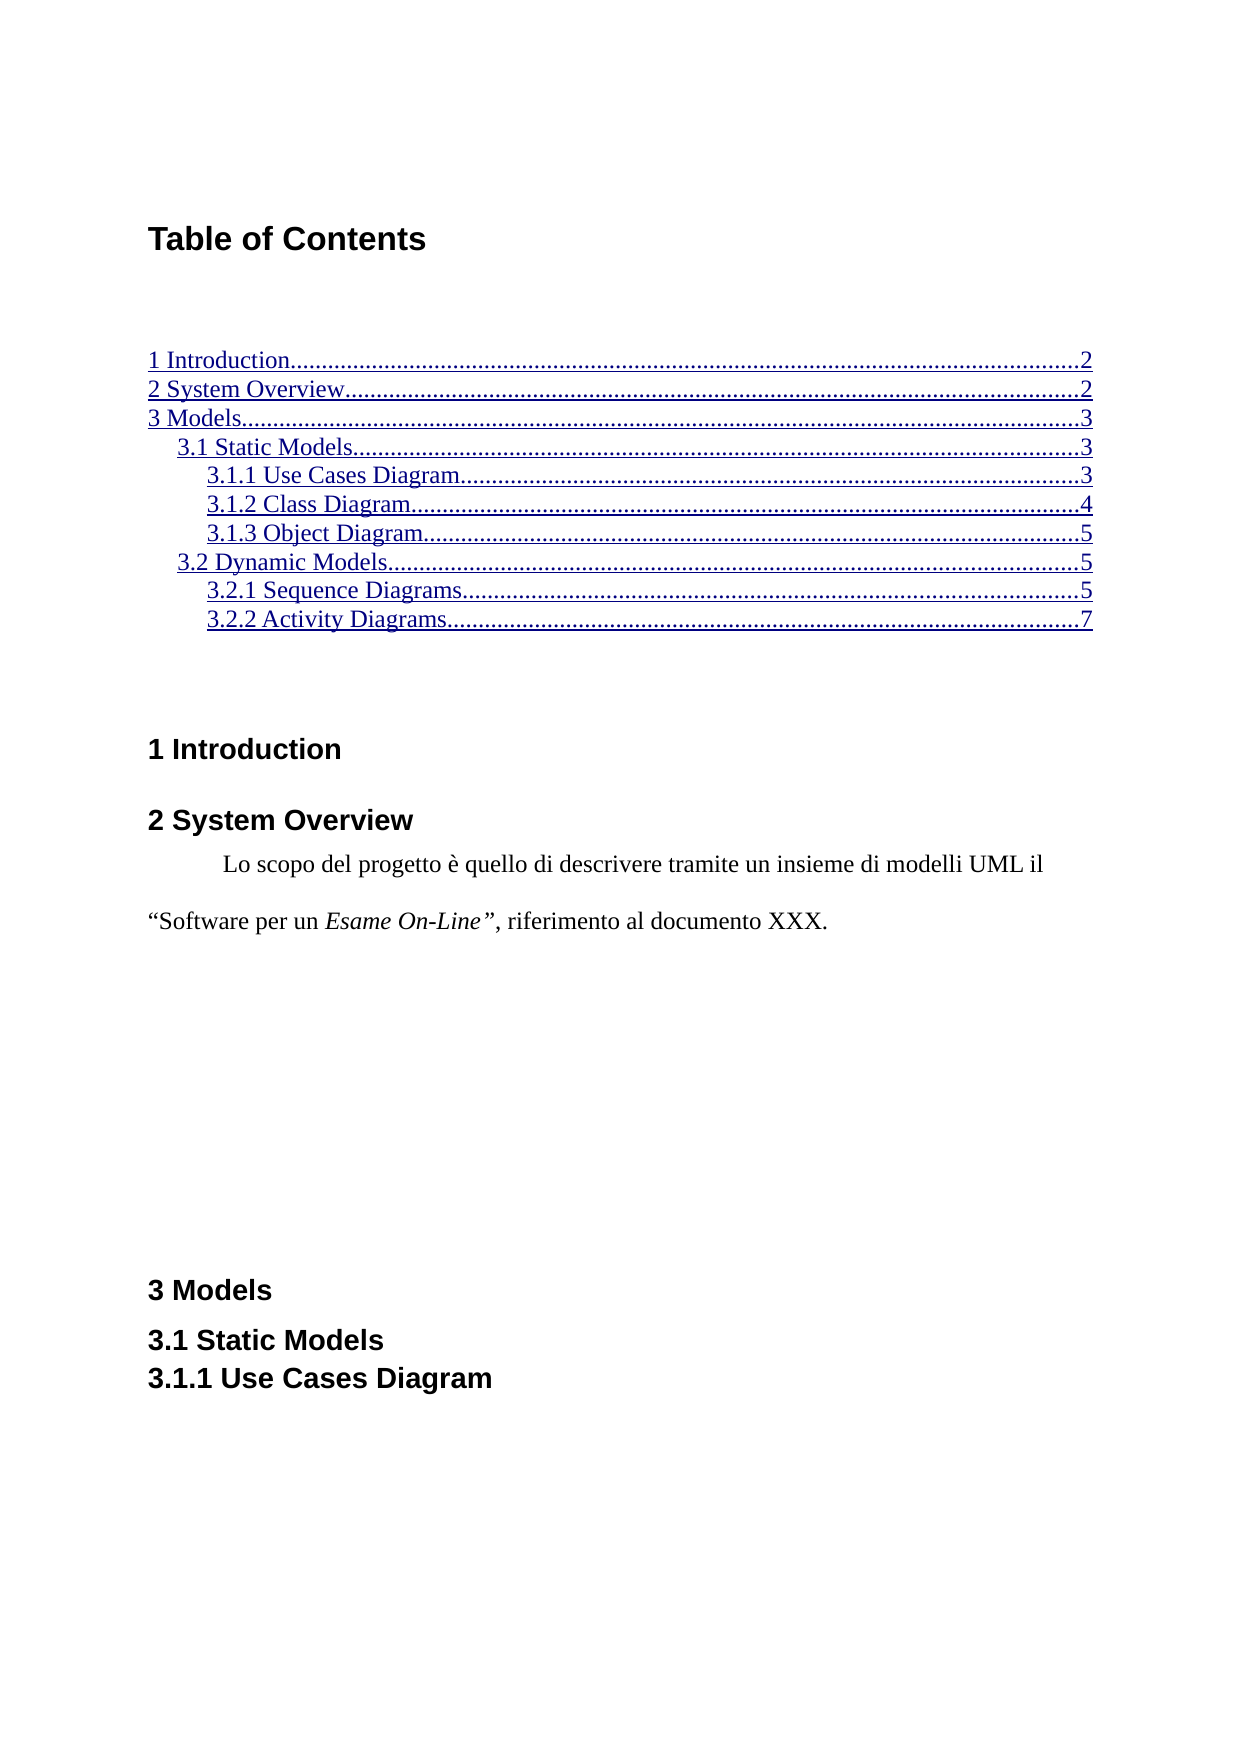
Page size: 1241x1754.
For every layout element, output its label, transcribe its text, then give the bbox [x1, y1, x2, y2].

text 3.1.3 Object Diagram 5 [207, 518, 1093, 543]
text 3.2 Dynamic Models 5 [177, 547, 1093, 572]
text 3 Models 3 [148, 403, 1093, 428]
subtitle Table of Contents [148, 219, 1093, 257]
text Lo scopo del progetto è quello di descrivere tramite un insieme di modelli UML il “Software per un Esame On-Line”, riferimento al documento XXX. [148, 849, 1093, 935]
subtitle 1 Introduction [148, 732, 1093, 765]
subtitle 3 Models [148, 1273, 1093, 1307]
subtitle 3.1.1 Use Cases Diagram [148, 1361, 1093, 1395]
text 3.1 Static Models 3 [177, 432, 1093, 457]
text 1 Introduction 2 [148, 346, 1093, 371]
subtitle 3.1 Static Models [148, 1323, 1093, 1357]
text 3.2.2 Activity Diagrams 7 [207, 604, 1093, 629]
subtitle 2 System Overview [148, 803, 1093, 836]
text 3.1.1 Use Cases Diagram 3 [207, 461, 1093, 486]
text 3.1.2 Class Diagram 4 [207, 489, 1093, 514]
text 3.2.1 Sequence Diagrams 5 [207, 576, 1093, 601]
text 2 System Overview 2 [148, 374, 1093, 399]
